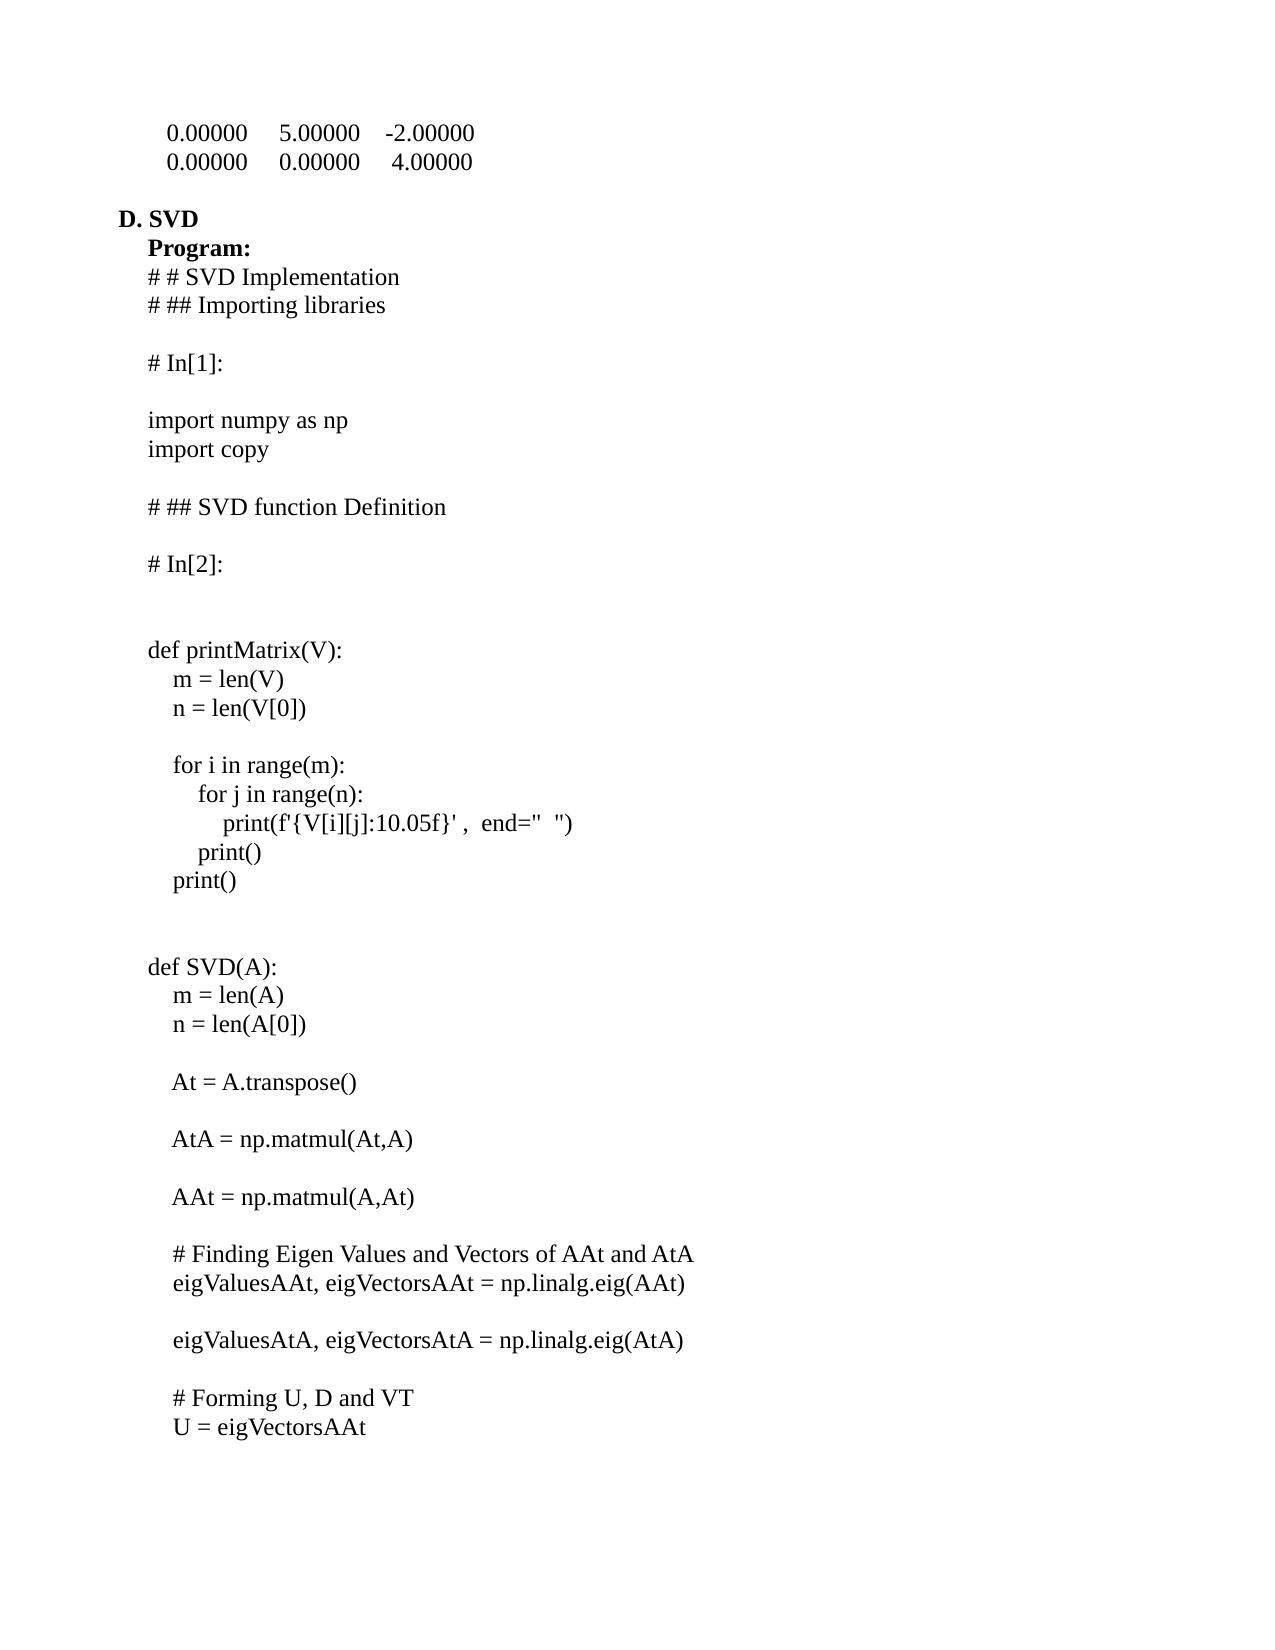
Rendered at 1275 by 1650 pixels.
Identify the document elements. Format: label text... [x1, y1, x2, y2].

text # ## SVD function Definition [148, 492, 1157, 521]
text import numpy as np [148, 406, 1157, 434]
text eigValuesAtA, eigVectorsAtA = np.linalg.eig(AtA) [148, 1326, 1157, 1354]
text # Finding Eigen Values and Vectors of AAt and AtA [148, 1239, 1157, 1268]
text Program: [148, 233, 1157, 262]
text n = len(A[0]) [148, 1009, 1157, 1038]
text def SVD(A): [148, 952, 1157, 981]
text for j in range(n): [148, 779, 1157, 808]
text At = A.transpose() [148, 1067, 1157, 1096]
text # In[1]: [148, 348, 1157, 377]
text 0.00000 5.00000 -2.00000 [148, 118, 1157, 147]
text n = len(V[0]) [148, 693, 1157, 722]
text U = eigVectorsAAt [148, 1412, 1157, 1441]
text for i in range(m): [148, 751, 1157, 779]
text AtA = np.matmul(At,A) [148, 1124, 1157, 1153]
text m = len(A) [148, 981, 1157, 1009]
text D. SVD [118, 204, 1157, 233]
text # In[2]: [148, 549, 1157, 578]
text 0.00000 0.00000 4.00000 [148, 147, 1157, 176]
text eigValuesAAt, eigVectorsAAt = np.linalg.eig(AAt) [148, 1268, 1157, 1297]
text import copy [148, 434, 1157, 463]
text print() [148, 866, 1157, 894]
text print(f'{V[i][j]:10.05f}' , end=" ") [148, 808, 1157, 837]
text m = len(V) [148, 664, 1157, 693]
text # Forming U, D and VT [148, 1383, 1157, 1412]
text print() [148, 837, 1157, 866]
text def printMatrix(V): [148, 636, 1157, 664]
text # ## Importing libraries [148, 291, 1157, 319]
text # # SVD Implementation [148, 262, 1157, 291]
text AAt = np.matmul(A,At) [148, 1182, 1157, 1211]
